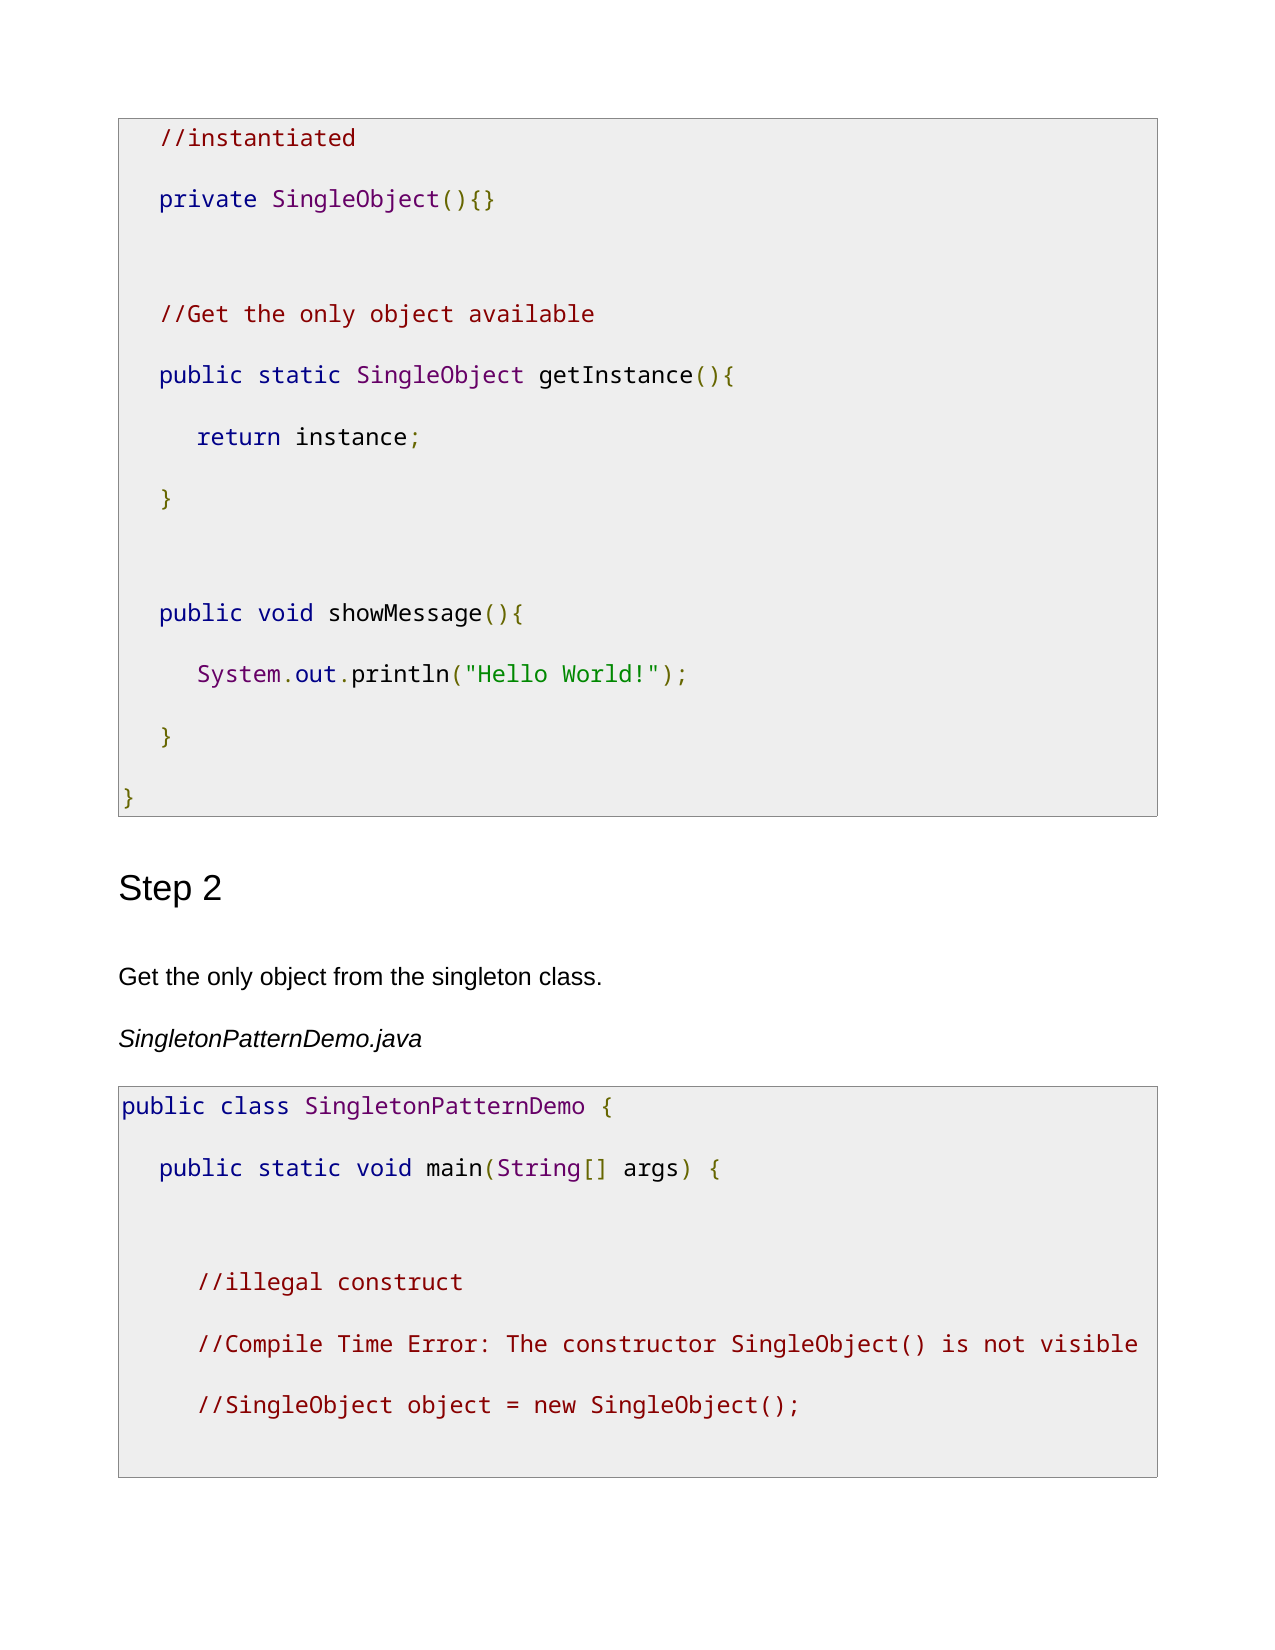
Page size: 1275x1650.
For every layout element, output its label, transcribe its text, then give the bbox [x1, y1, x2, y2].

text SingletonPatternDemo.java [118, 1024, 1157, 1053]
text //instantiated [119, 119, 1157, 153]
text } [119, 716, 1157, 751]
text public static void main(String[] args) { [119, 1148, 1157, 1183]
text } [119, 777, 1157, 816]
text Get the only object from the singleton class. [118, 961, 1157, 990]
text } [119, 478, 1157, 514]
text //Get the only object available [119, 294, 1157, 329]
text //SingleObject object = new SingleObject(); [119, 1385, 1157, 1421]
subtitle Step 2 [118, 866, 1157, 908]
text private SingleObject(){} [119, 179, 1157, 215]
text System.out.println("Hello World!"); [119, 654, 1157, 690]
text return instance; [119, 417, 1157, 452]
text //Compile Time Error: The constructor SingleObject() is not visible [119, 1324, 1157, 1359]
text public void showMessage(){ [119, 593, 1157, 628]
text public static SingleObject getInstance(){ [119, 356, 1157, 391]
text //illegal construct [119, 1262, 1157, 1298]
text public class SingletonPatternDemo { [119, 1087, 1157, 1122]
